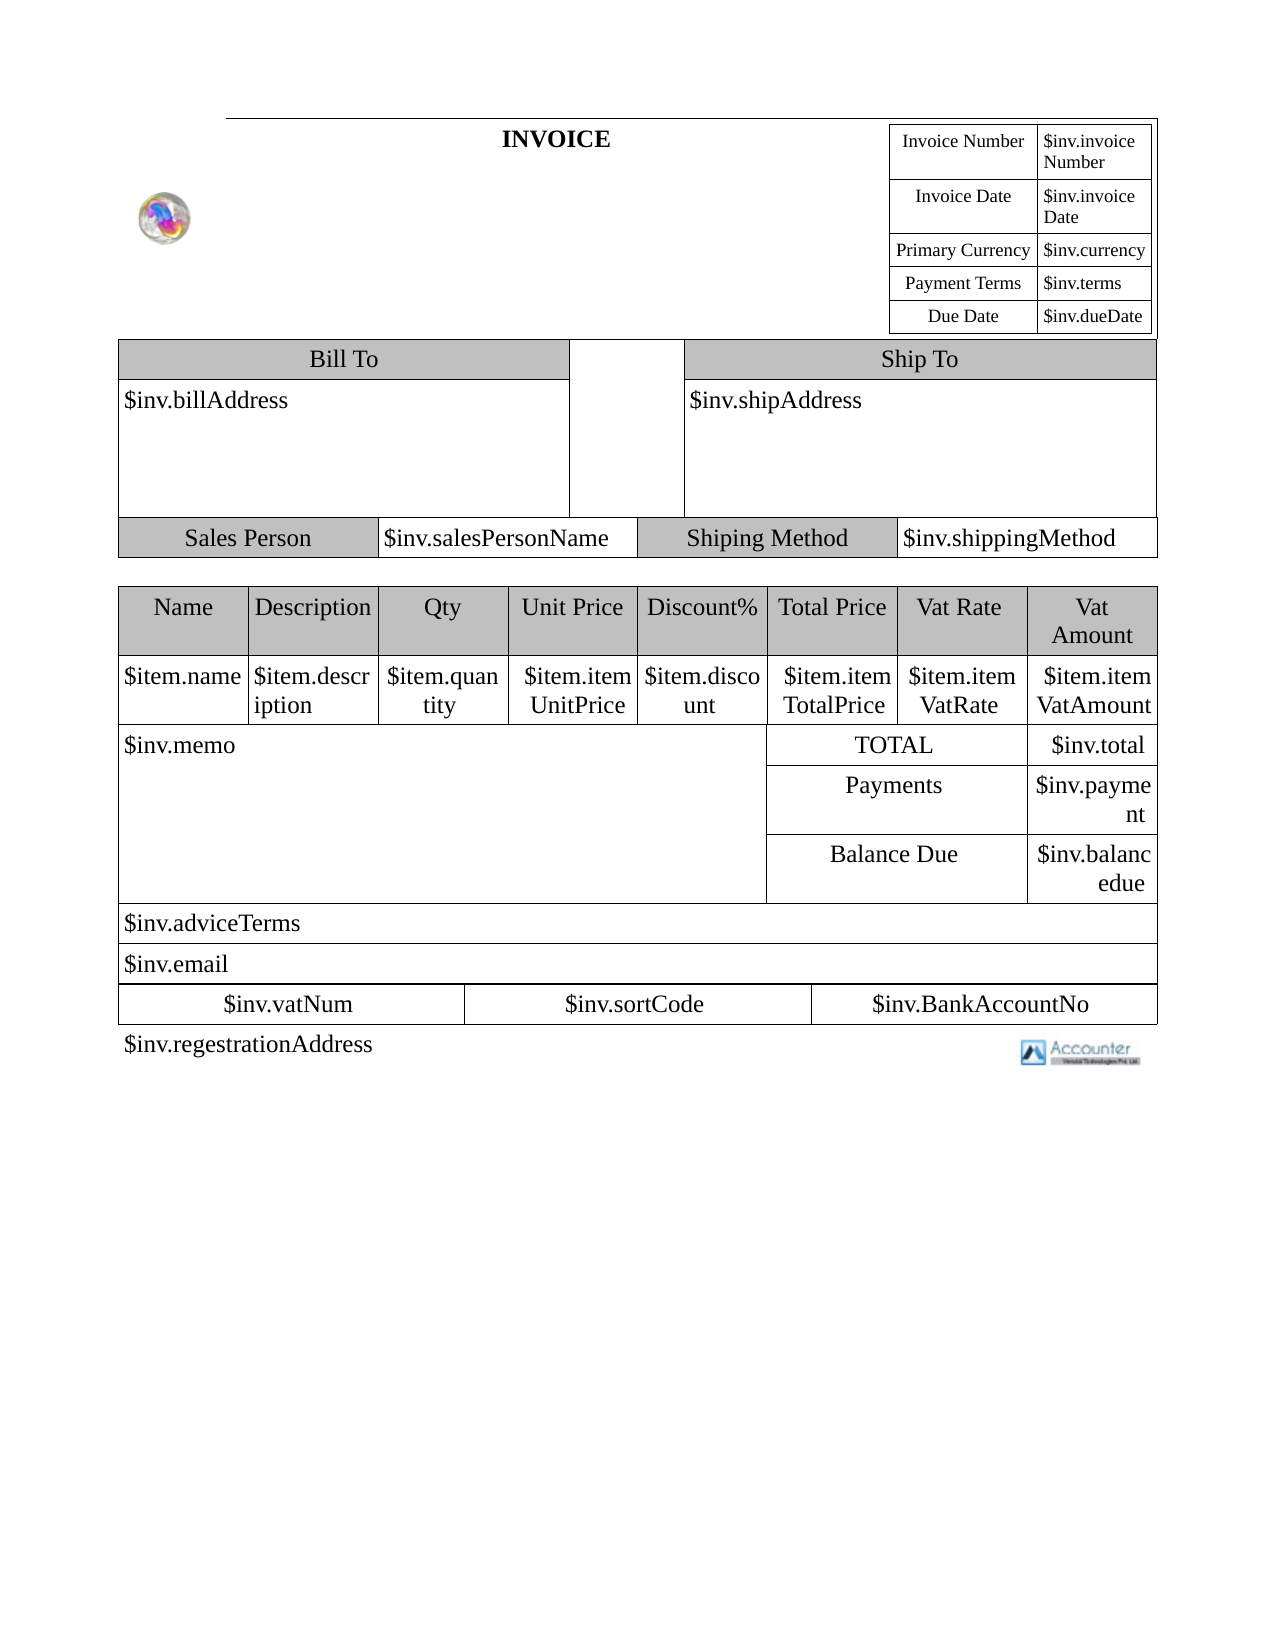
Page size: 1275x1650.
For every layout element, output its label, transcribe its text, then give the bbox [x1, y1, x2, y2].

table_header $inv.regestrationAddress [118, 1025, 1006, 1112]
table_header Vat Amount [1028, 587, 1157, 655]
table_header Invoice Number [890, 125, 1037, 179]
table_cell [570, 379, 684, 419]
table_header Description [249, 587, 378, 655]
table_header $inv.BankAccountNo [812, 985, 1157, 1024]
picture [138, 192, 191, 245]
table_cell Balance Due [767, 835, 1027, 903]
table_cell $inv.payment [1028, 766, 1157, 834]
table_cell $inv.adviceTerms [119, 904, 1157, 943]
table_header Unit Price [509, 587, 637, 655]
table_cell $inv.dueDate [1038, 301, 1151, 333]
table_cell Payments [767, 766, 1027, 834]
table_cell $inv.email [119, 944, 1157, 983]
table_cell $inv.billAddress [119, 380, 569, 517]
table_header [1006, 1025, 1157, 1029]
table_cell $inv.shipAddress [685, 380, 1156, 517]
table_header [1006, 1030, 1157, 1112]
table_cell $item.itemVatAmount [1028, 656, 1157, 724]
table_cell $item.itemVatRate [898, 656, 1027, 724]
table_cell $item.itemTotalPrice [768, 656, 897, 724]
table_header Ship To [685, 340, 1156, 379]
table_header $inv.vatNum [119, 985, 464, 1024]
table_header Sales Person [119, 518, 378, 557]
picture [1015, 1029, 1147, 1078]
table_cell $item.quantity [379, 656, 508, 724]
table_cell [570, 419, 684, 517]
table_cell Invoice Date [890, 180, 1037, 233]
table_cell $item.itemUnitPrice [509, 656, 637, 724]
table_cell $item.description [249, 656, 378, 724]
table_header $inv.shippingMethod [898, 518, 1157, 557]
table_header [887, 119, 1157, 338]
table_header TOTAL [767, 725, 1027, 764]
table_header Total Price [768, 587, 897, 655]
table_cell $inv.currency [1038, 234, 1151, 266]
table_cell $item.discount [638, 656, 767, 724]
table_cell Payment Terms [890, 267, 1037, 299]
table_cell $item.name [119, 656, 248, 724]
table_header Discount% [638, 587, 767, 655]
table_header Shiping Method [638, 518, 897, 557]
table_header $inv.total [1028, 725, 1157, 764]
table_cell $inv.balancedue [1028, 835, 1157, 903]
table_cell Due Date [890, 301, 1037, 333]
table_header Qty [379, 587, 508, 655]
table_cell $inv.invoiceDate [1038, 180, 1151, 233]
table_header [118, 118, 226, 338]
table_header Vat Rate [898, 587, 1027, 655]
table_header INVOICE [226, 119, 887, 338]
table_header Name [119, 587, 248, 655]
table_header $inv.invoiceNumber [1038, 125, 1151, 179]
table_header $inv.salesPersonName [379, 518, 637, 557]
table_header [570, 340, 684, 379]
table_cell $inv.terms [1038, 267, 1151, 299]
table_cell Primary Currency [890, 234, 1037, 266]
table_header Bill To [119, 340, 569, 379]
table_header $inv.sortCode [465, 985, 811, 1024]
table_header $inv.memo [119, 725, 766, 903]
